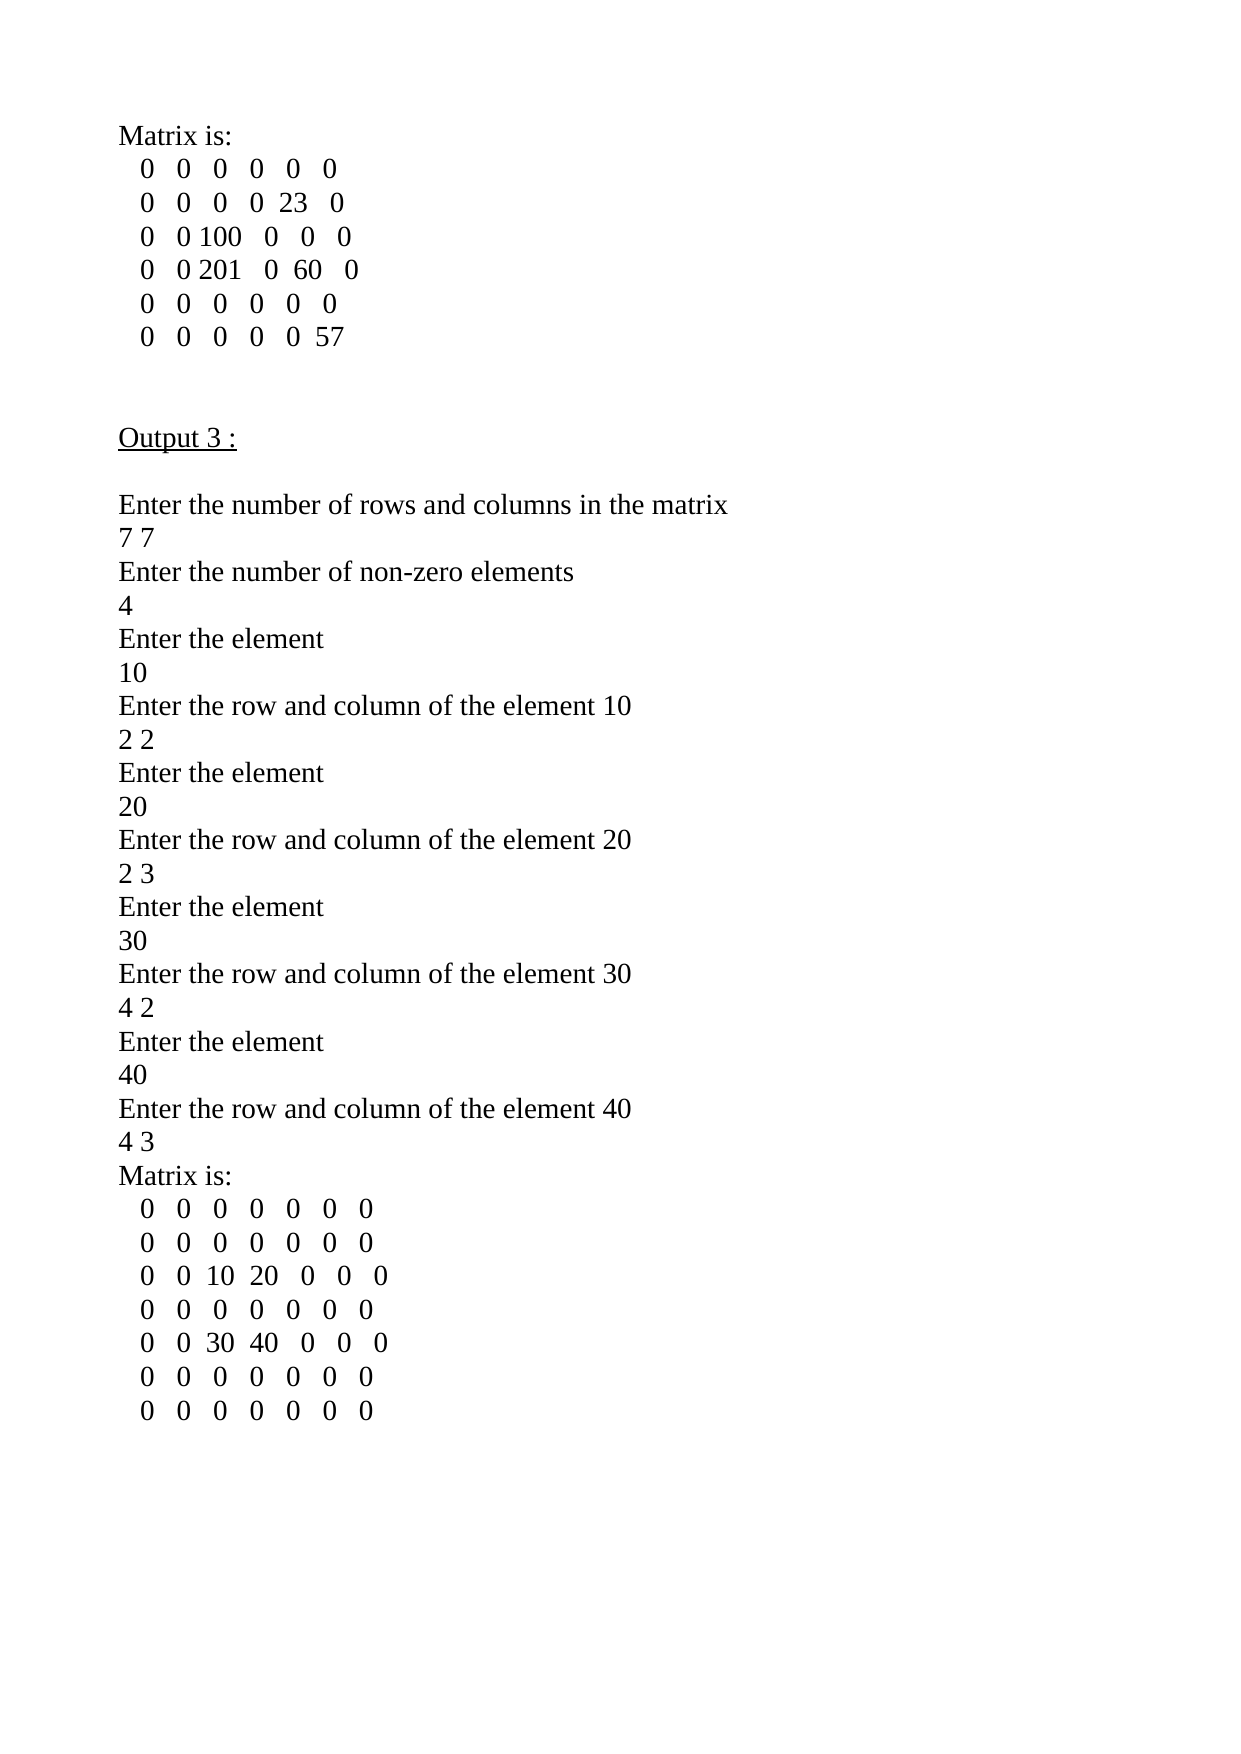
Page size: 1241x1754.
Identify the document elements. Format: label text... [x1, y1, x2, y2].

text 10 [118, 655, 1122, 688]
text Enter the row and column of the element 20 [118, 822, 1122, 856]
text 40 [118, 1057, 1122, 1091]
text 20 [118, 789, 1122, 822]
text 2 2 [118, 722, 1122, 755]
text Enter the element [118, 1024, 1122, 1057]
text 4 3 [118, 1124, 1122, 1158]
text 0 0 201 0 60 0 [118, 252, 1122, 286]
text Enter the number of rows and columns in the matrix [118, 487, 1122, 521]
text Matrix is: [118, 1158, 1122, 1191]
text 0 0 100 0 0 0 [118, 219, 1122, 252]
text Enter the element [118, 889, 1122, 923]
text 0 0 0 0 0 57 [118, 319, 1122, 353]
text 4 2 [118, 990, 1122, 1024]
text 0 0 0 0 0 0 0 [118, 1191, 1122, 1225]
text 0 0 0 0 23 0 [118, 185, 1122, 219]
text 0 0 0 0 0 0 0 [118, 1393, 1122, 1426]
text Enter the row and column of the element 40 [118, 1091, 1122, 1124]
text 0 0 0 0 0 0 0 [118, 1359, 1122, 1393]
text Matrix is: [118, 118, 1122, 152]
text 0 0 0 0 0 0 0 [118, 1225, 1122, 1258]
text Enter the row and column of the element 30 [118, 957, 1122, 990]
text 7 7 [118, 521, 1122, 554]
text 30 [118, 923, 1122, 957]
text 0 0 0 0 0 0 [118, 152, 1122, 185]
text Enter the number of non-zero elements [118, 554, 1122, 588]
text Enter the element [118, 755, 1122, 789]
text Output 3 : [118, 420, 1122, 453]
text 4 [118, 588, 1122, 621]
text 0 0 10 20 0 0 0 [118, 1258, 1122, 1292]
text 0 0 0 0 0 0 [118, 286, 1122, 319]
text 0 0 30 40 0 0 0 [118, 1326, 1122, 1359]
text Enter the element [118, 621, 1122, 655]
text 2 3 [118, 856, 1122, 889]
text Enter the row and column of the element 10 [118, 688, 1122, 722]
text 0 0 0 0 0 0 0 [118, 1292, 1122, 1326]
